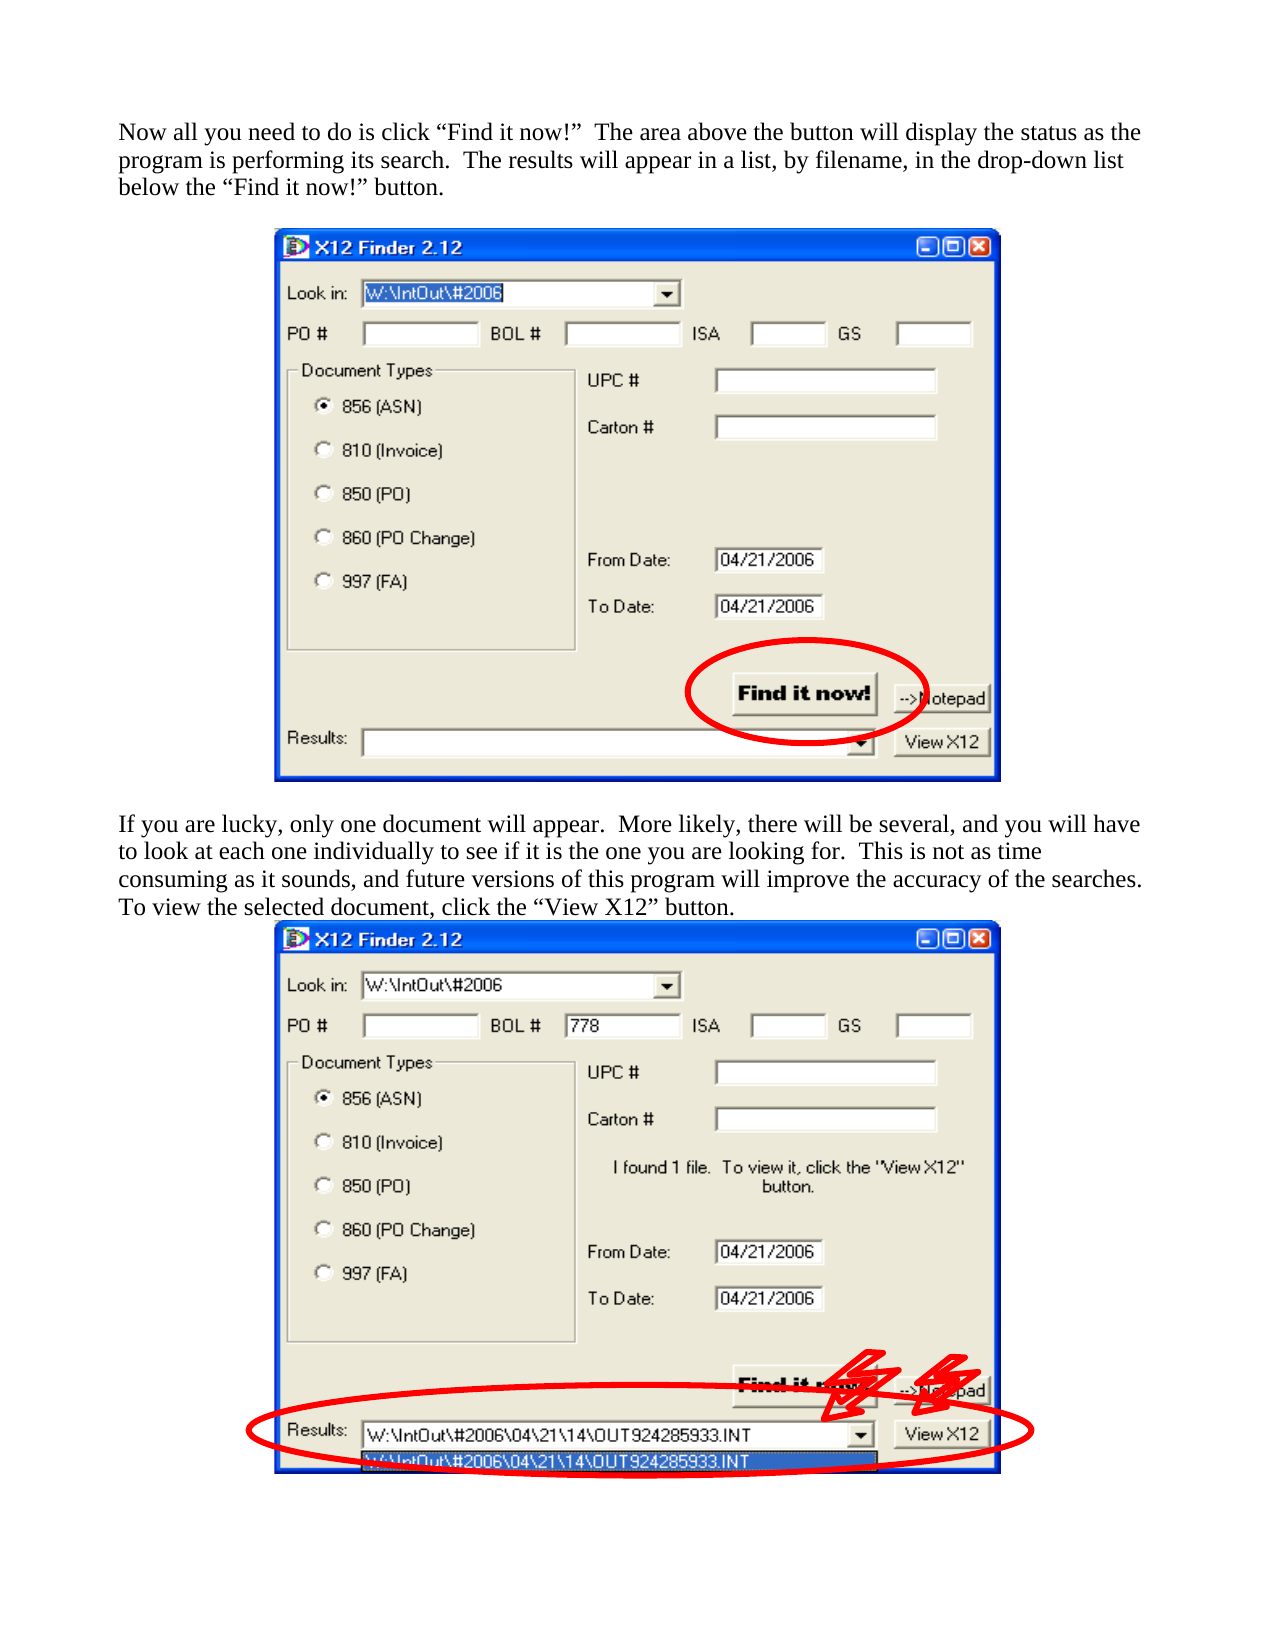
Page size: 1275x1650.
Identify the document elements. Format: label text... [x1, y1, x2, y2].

text Now all you need to do is click “Find it now!” The area above the button will display the status as the program is performing its search. The results will appear in a list, by filename, in the drop-down list below the “Find it now!” button. [118, 118, 1157, 201]
text If you are lucky, only one document will appear. More likely, there will be several, and you will have to look at each one individually to see if it is the one you are looking for. This is not as time consuming as it sounds, and future versions of this program will improve the accuracy of the searches. To view the selected document, click the “View X12” button. [118, 810, 1157, 921]
picture [829, 1452, 1001, 1474]
picture [274, 1450, 452, 1474]
picture [274, 228, 1001, 782]
picture [856, 1356, 871, 1366]
picture [274, 920, 1001, 1410]
picture [834, 1384, 860, 1389]
picture [877, 1375, 885, 1380]
picture [921, 1403, 933, 1408]
picture [830, 1397, 855, 1414]
picture [274, 1388, 1001, 1472]
picture [839, 1374, 847, 1379]
